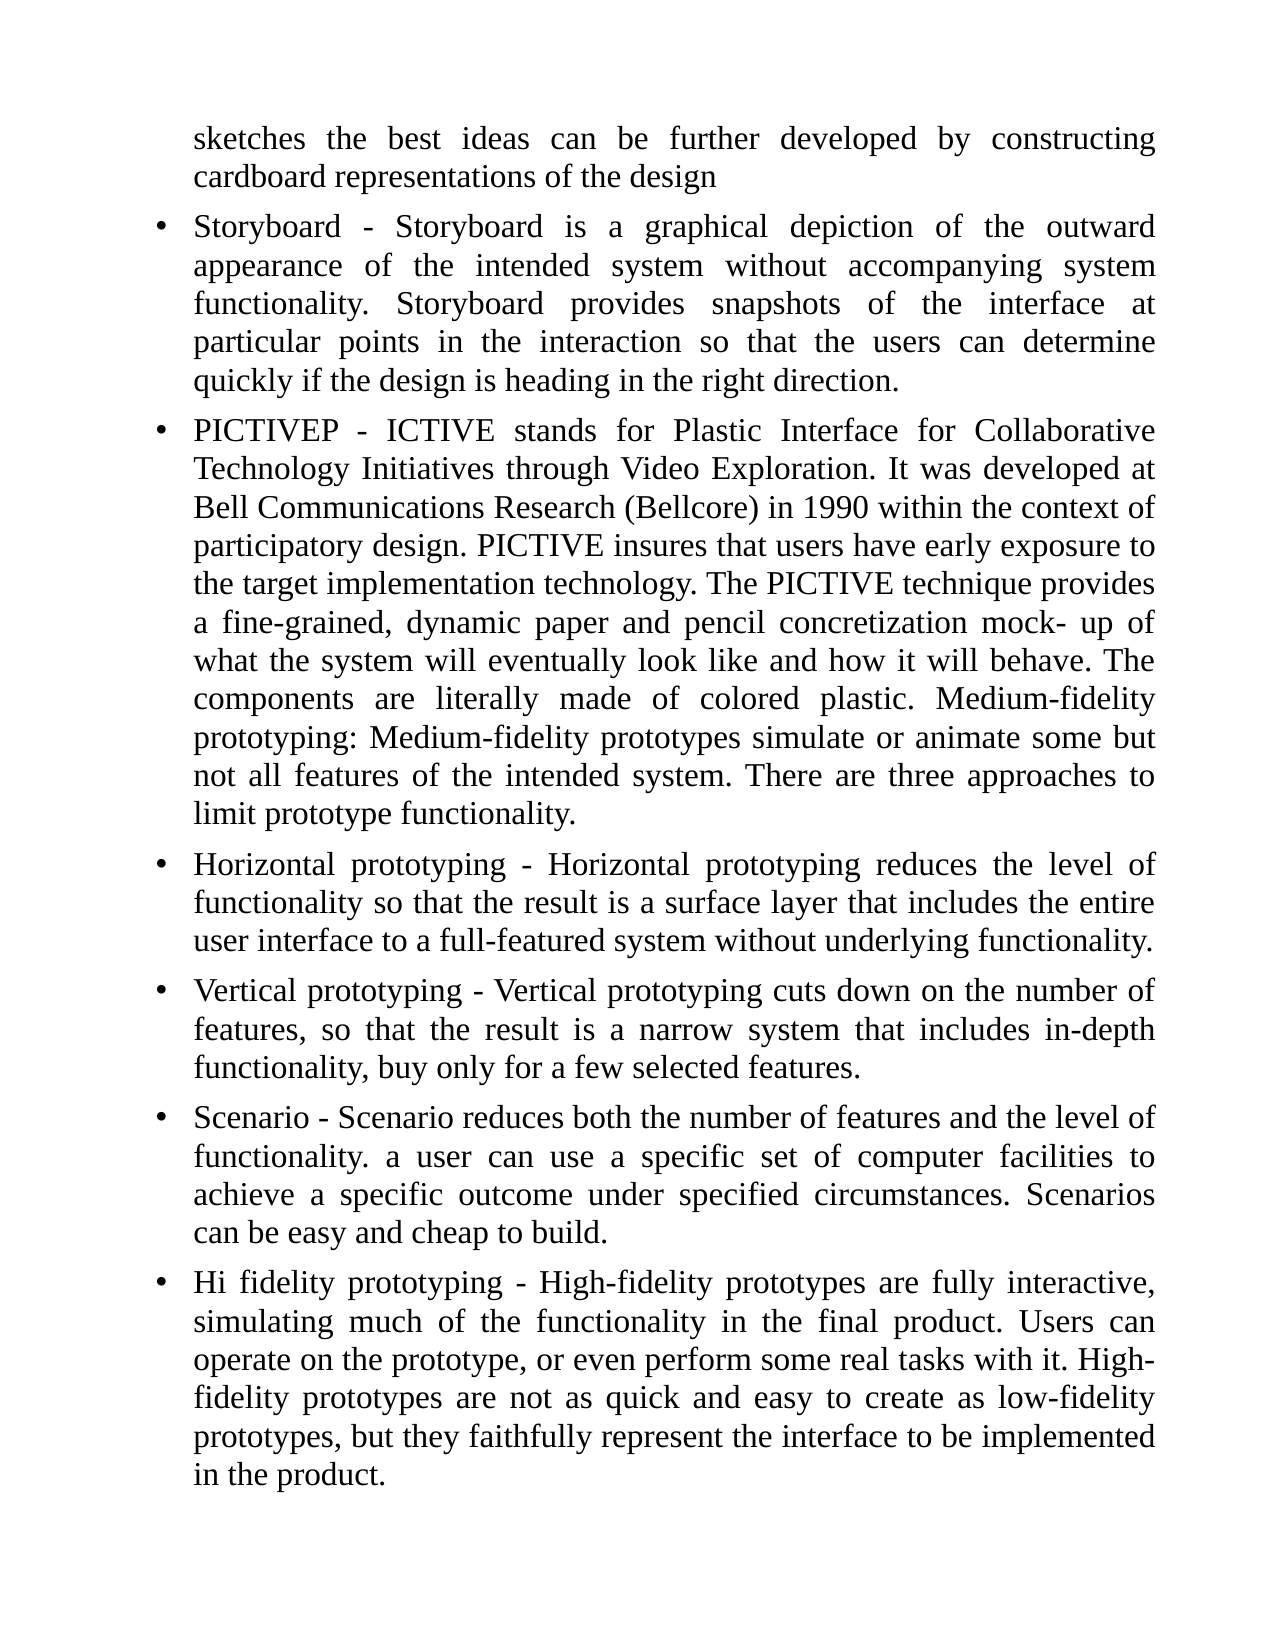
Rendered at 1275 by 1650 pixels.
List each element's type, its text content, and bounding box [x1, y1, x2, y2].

list sketches the best ideas can be further developed by constructing cardboard representations of the design [156, 118, 1157, 195]
list Hi fidelity prototyping - High-fidelity prototypes are fully interactive, simulating much of the functionality in the final product. Users can operate on the prototype, or even perform some real tasks with it. High- fidelity prototypes are not as quick and easy to create as low-fidelity prototypes, but they faithfully represent the interface to be implemented in the product. [156, 1263, 1157, 1493]
list PICTIVEP - ICTIVE stands for Plastic Interface for Collaborative Technology Initiatives through Video Exploration. It was developed at Bell Communications Research (Bellcore) in 1990 within the context of participatory design. PICTIVE insures that users have early exposure to the target implementation technology. The PICTIVE technique provides a fine-grained, dynamic paper and pencil concretization mock- up of what the system will eventually look like and how it will behave. The components are literally made of colored plastic. Medium-fidelity prototyping: Medium-fidelity prototypes simulate or animate some but not all features of the intended system. There are three approaches to limit prototype functionality. [156, 410, 1157, 832]
list Vertical prototyping - Vertical prototyping cuts down on the number of features, so that the result is a narrow system that includes in-depth functionality, buy only for a few selected features. [156, 971, 1157, 1086]
list Horizontal prototyping - Horizontal prototyping reduces the level of functionality so that the result is a surface layer that includes the entire user interface to a full-featured system without underlying functionality. [156, 844, 1157, 959]
list Storyboard - Storyboard is a graphical depiction of the outward appearance of the intended system without accompanying system functionality. Storyboard provides snapshots of the interface at particular points in the interaction so that the users can determine quickly if the design is heading in the right direction. [156, 207, 1157, 398]
list Scenario - Scenario reduces both the number of features and the level of functionality. a user can use a specific set of computer facilities to achieve a specific outcome under specified circumstances. Scenarios can be easy and cheap to build. [156, 1097, 1157, 1251]
